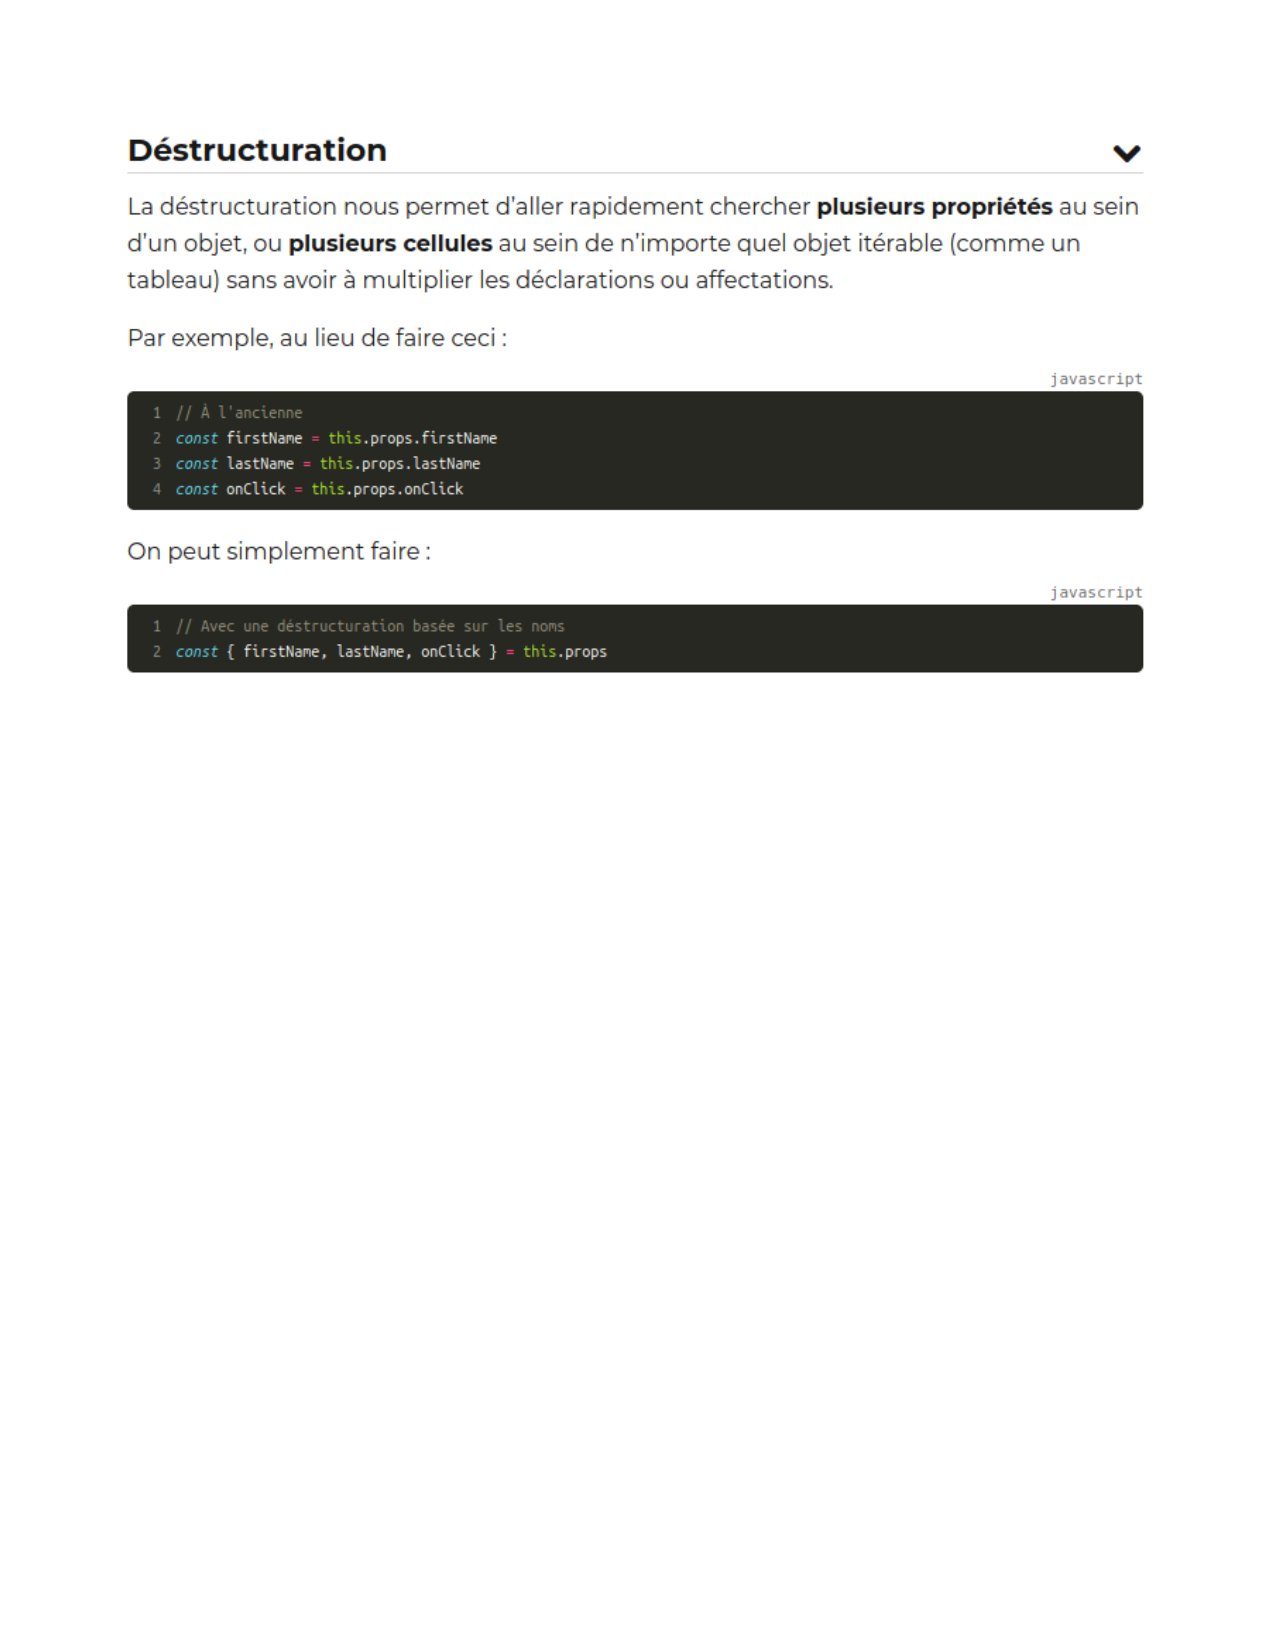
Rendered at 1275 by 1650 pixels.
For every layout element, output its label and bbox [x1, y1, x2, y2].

picture [119, 130, 1159, 684]
